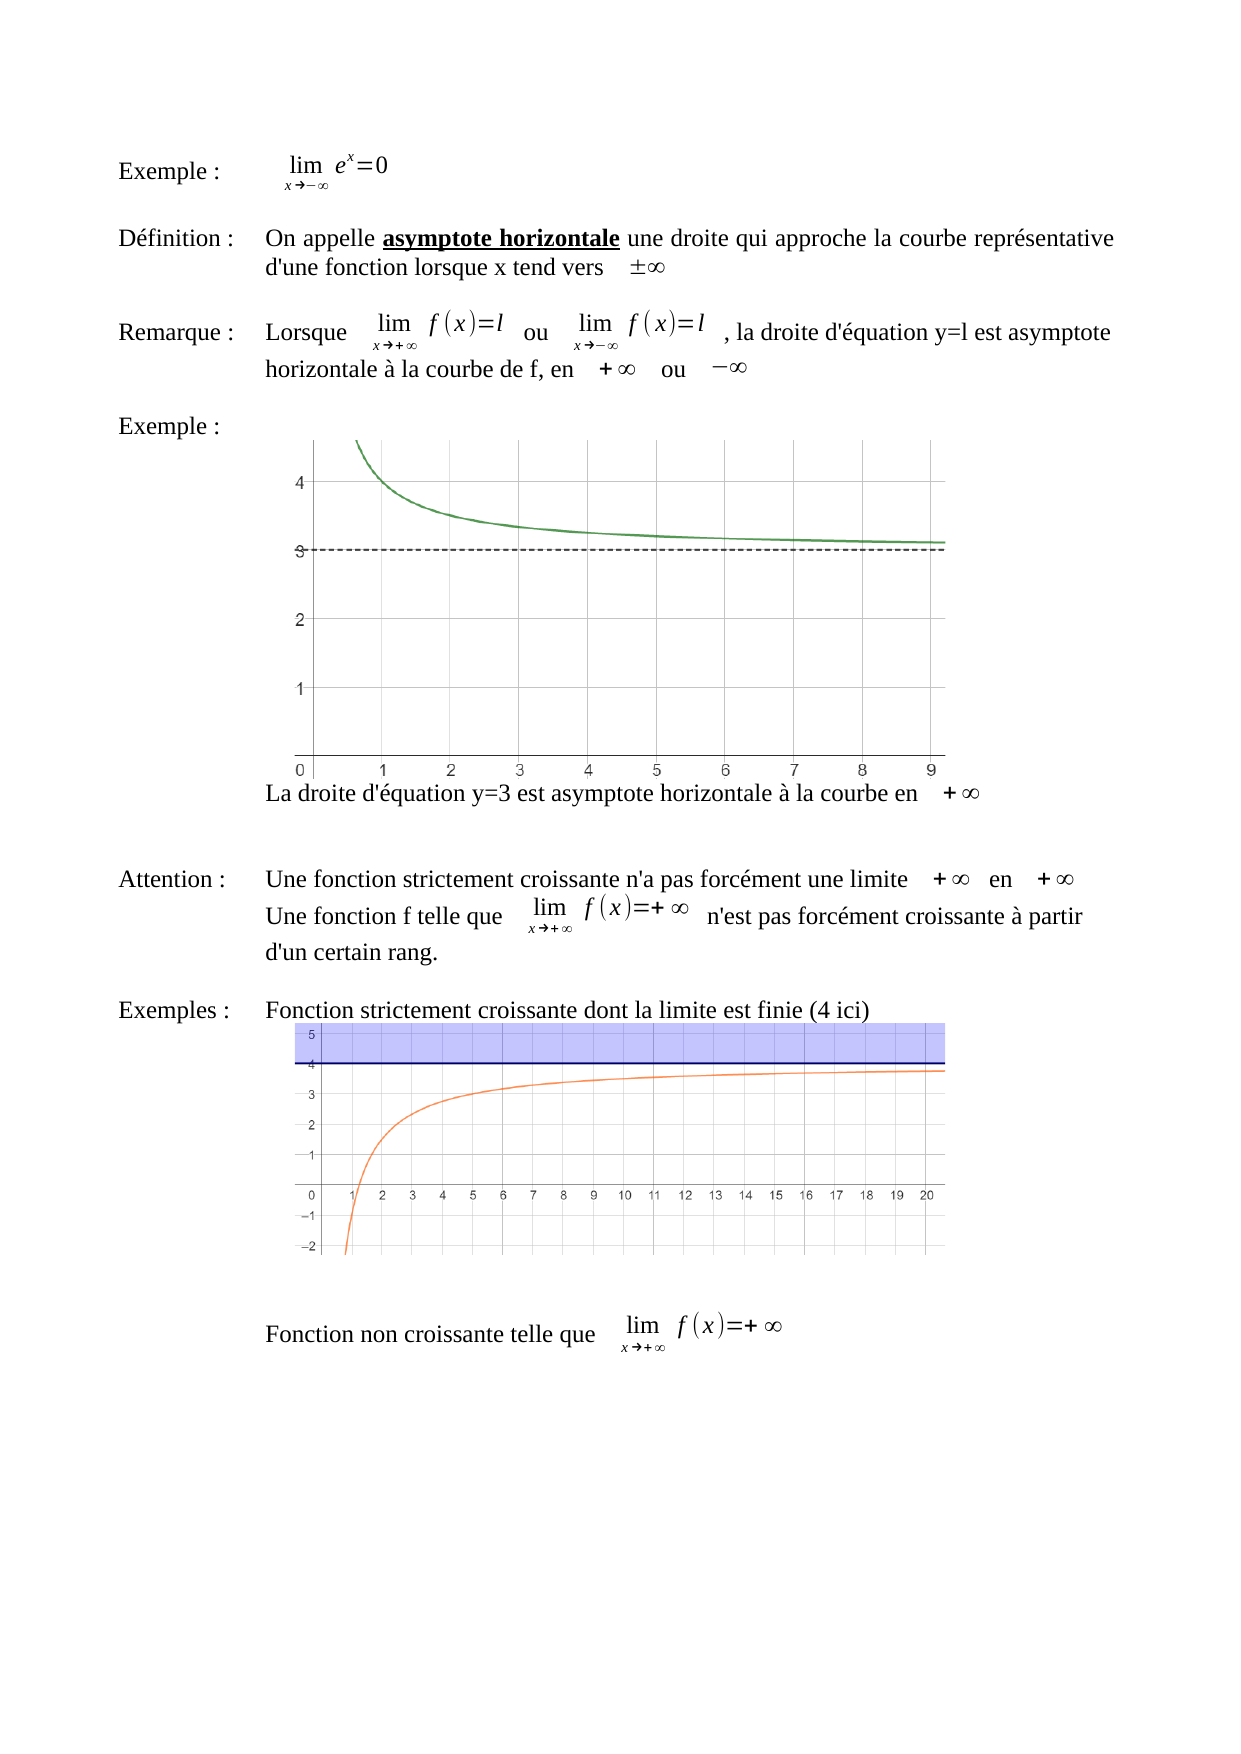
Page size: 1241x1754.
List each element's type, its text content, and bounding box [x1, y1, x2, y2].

text Exemples : Fonction strictement croissante dont la limite est finie (4 ici) [118, 995, 1122, 1023]
text Fonction non croissante telle que [118, 1312, 1122, 1356]
picture [294, 1023, 946, 1255]
text Définition : On appelle asymptote horizontale une droite qui approche la courbe représentative d'une fonction lorsque x tend vers [118, 223, 1122, 281]
text Exemple : [118, 411, 1122, 440]
picture [294, 440, 946, 779]
text Attention : Une fonction strictement croissante n'a pas forcément une limite en [118, 864, 1122, 893]
text Une fonction f telle que n'est pas forcément croissante à partir d'un certain rang. [118, 893, 1122, 966]
text Remarque : Lorsque ou , la droite d'équation y=l est asymptote horizontale à la courbe de f, en ou [118, 310, 1122, 383]
text La droite d'équation y=3 est asymptote horizontale à la courbe en [118, 440, 1122, 807]
text Exemple : [118, 147, 1122, 195]
